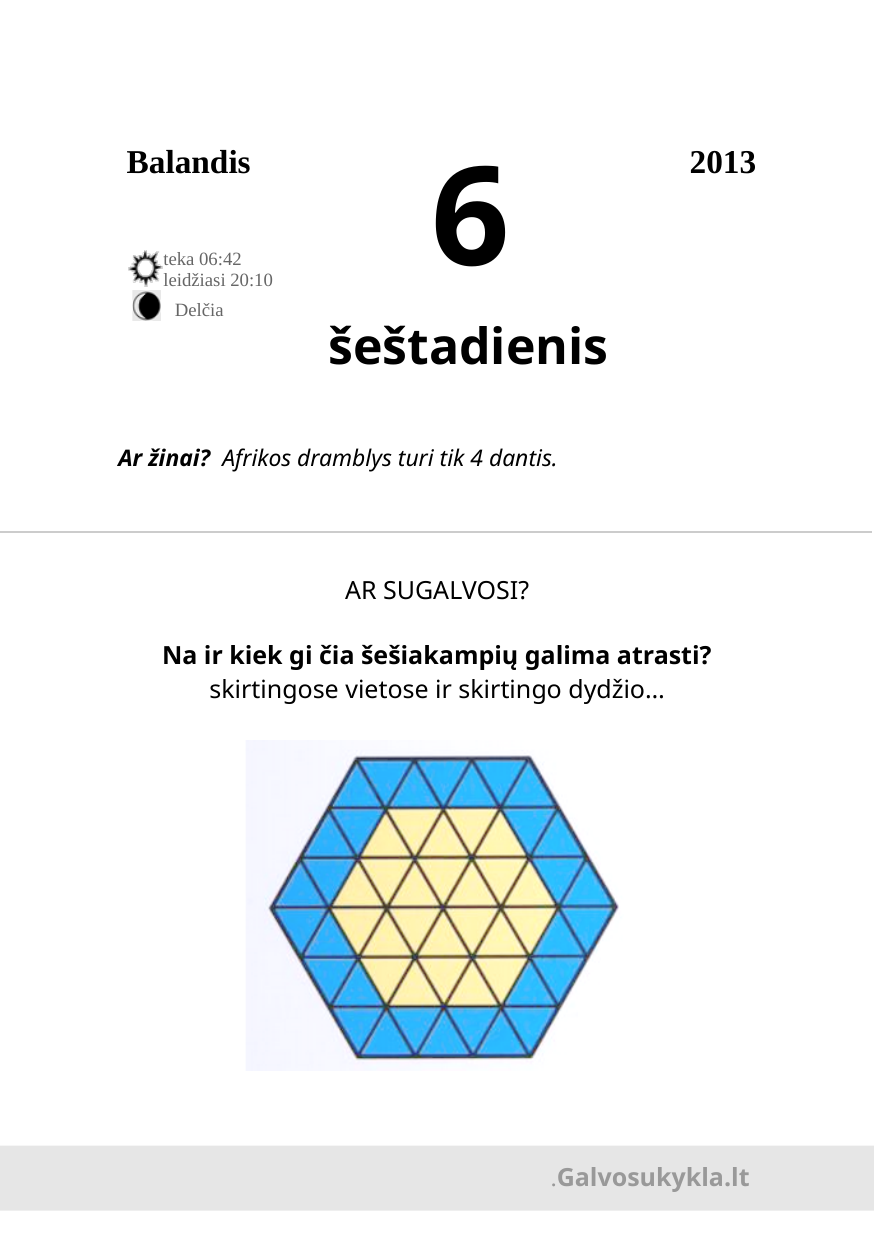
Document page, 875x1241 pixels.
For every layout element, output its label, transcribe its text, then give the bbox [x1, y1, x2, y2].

text AR SUGALVOSI? [118, 573, 756, 607]
text [245, 740, 629, 1071]
text skirtingose vietose ir skirtingo dydžio… [118, 672, 756, 706]
table_header Balandis teka 06:42 leidžiasi 20:10 [118, 118, 298, 287]
text Ar žinai? Afrikos dramblys turi tik 4 dantis. [118, 442, 756, 473]
text Na ir kiek gi čia šešiakampių galima atrasti? [118, 638, 756, 672]
table_header Delčia [118, 288, 298, 379]
table_header 6 šeštadienis [299, 118, 638, 379]
table_header 2013 [638, 118, 756, 379]
